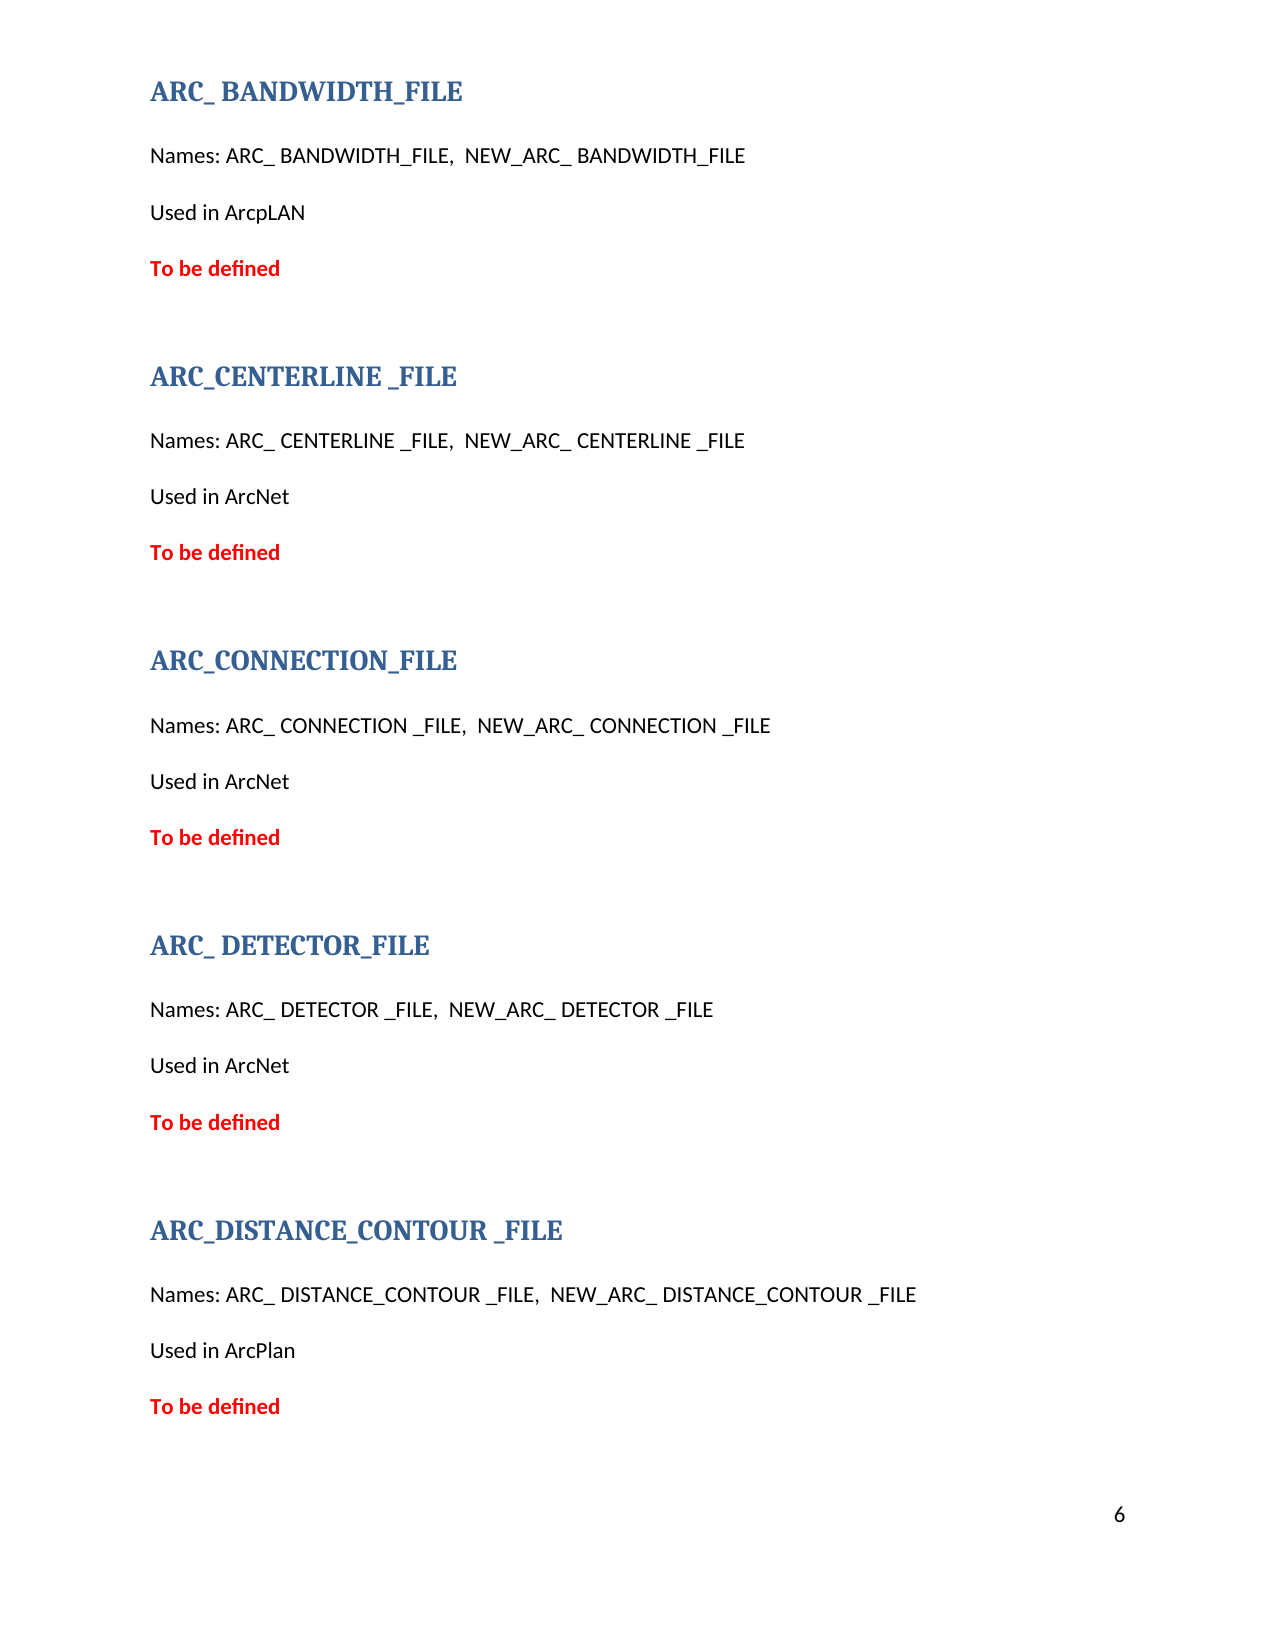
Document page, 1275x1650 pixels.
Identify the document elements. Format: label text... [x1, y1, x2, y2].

text Used in ArcpLAN [150, 198, 1125, 226]
text Used in ArcNet [150, 482, 1125, 510]
subtitle ARC_CENTERLINE _FILE [150, 360, 1125, 393]
text To be defined [150, 254, 1125, 282]
text Names: ARC_ DISTANCE_CONTOUR _FILE, NEW_ARC_ DISTANCE_CONTOUR _FILE [150, 1280, 1125, 1308]
text Names: ARC_ CONNECTION _FILE, NEW_ARC_ CONNECTION _FILE [150, 711, 1125, 739]
text Names: ARC_ DETECTOR _FILE, NEW_ARC_ DETECTOR _FILE [150, 996, 1125, 1024]
text Used in ArcNet [150, 1052, 1125, 1080]
text To be defined [150, 538, 1125, 566]
subtitle ARC_CONNECTION_FILE [150, 644, 1125, 678]
text To be defined [150, 1392, 1125, 1420]
subtitle ARC_DISTANCE_CONTOUR _FILE [150, 1214, 1125, 1247]
text To be defined [150, 823, 1125, 851]
subtitle ARC_ DETECTOR_FILE [150, 929, 1125, 963]
subtitle ARC_ BANDWIDTH_FILE [150, 75, 1125, 108]
text Used in ArcPlan [150, 1336, 1125, 1364]
text Names: ARC_ CENTERLINE _FILE, NEW_ARC_ CENTERLINE _FILE [150, 426, 1125, 454]
text Used in ArcNet [150, 767, 1125, 795]
text Names: ARC_ BANDWIDTH_FILE, NEW_ARC_ BANDWIDTH_FILE [150, 142, 1125, 169]
text To be defined [150, 1108, 1125, 1136]
